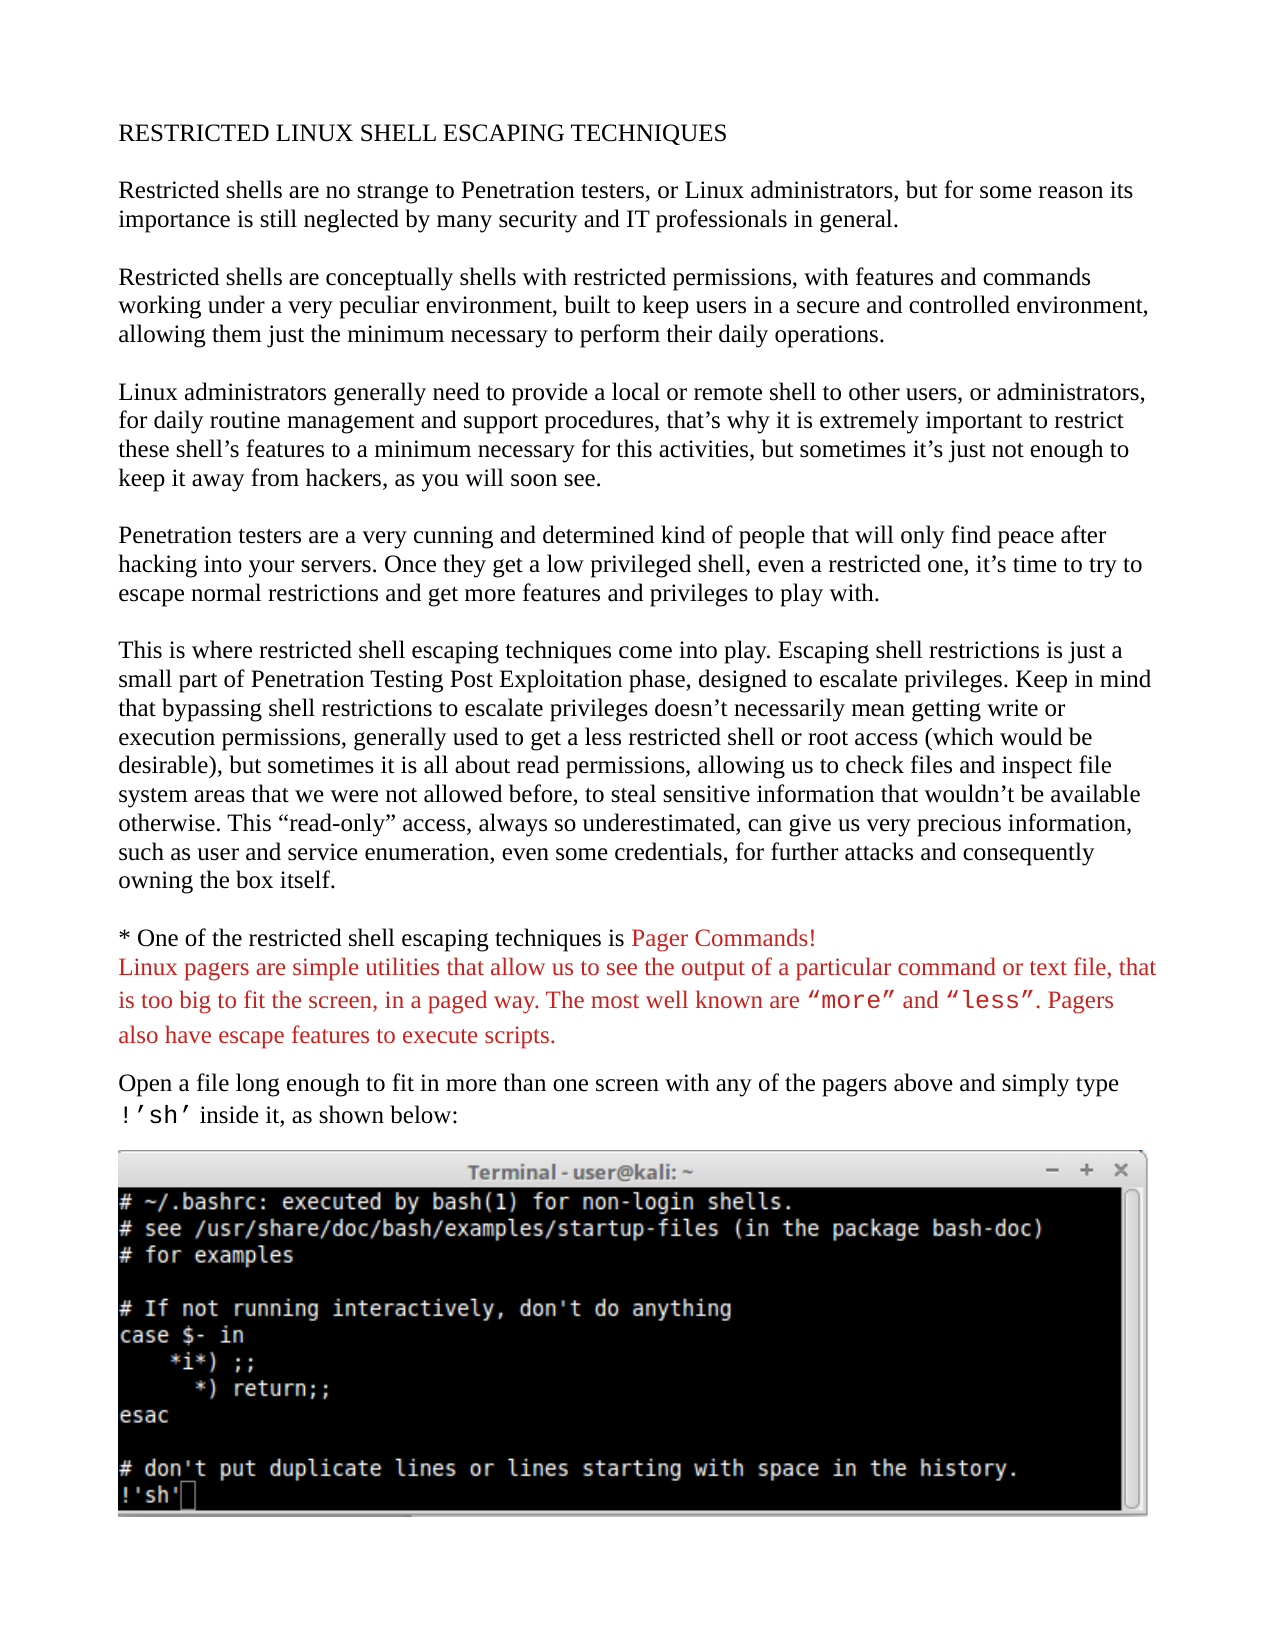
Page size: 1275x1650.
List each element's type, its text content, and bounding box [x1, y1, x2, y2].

text This is where restricted shell escaping techniques come into play. Escaping shell restrictions is just a small part of Penetration Testing Post Exploitation phase, designed to escalate privileges. Keep in mind that bypassing shell restrictions to escalate privileges doesn’t necessarily mean getting write or execution permissions, generally used to get a less restricted shell or root access (which would be desirable), but sometimes it is all about read permissions, allowing us to check files and inspect file system areas that we were not allowed before, to steal sensitive information that wouldn’t be available otherwise. This “read-only” access, always so underestimated, can give us very precious information, such as user and service enumeration, even some credentials, for further attacks and consequently owning the box itself. [118, 636, 1157, 894]
picture [118, 1150, 1148, 1517]
text Open a file long enough to fit in more than one screen with any of the pagers above and simply type !’sh’ inside it, as shown below: [118, 1068, 1157, 1131]
text Linux administrators generally need to provide a local or remote shell to other users, or administrators, for daily routine management and support procedures, that’s why it is extremely important to restrict these shell’s features to a minimum necessary for this activities, but sometimes it’s just not enough to keep it away from hackers, as you will soon see. [118, 377, 1157, 492]
text Restricted shells are conceptually shells with restricted permissions, with features and commands working under a very peculiar environment, built to keep users in a secure and controlled environment, allowing them just the minimum necessary to perform their daily operations. [118, 262, 1157, 348]
text * One of the restricted shell escaping techniques is Pager Commands! [118, 923, 1157, 952]
text RESTRICTED LINUX SHELL ESCAPING TECHNIQUES [118, 118, 1157, 147]
text Restricted shells are no strange to Penetration testers, or Linux administrators, but for some reason its importance is still neglected by many security and IT professionals in general. [118, 176, 1157, 233]
text Linux pagers are simple utilities that allow us to see the output of a particular command or text file, that is too big to fit the screen, in a paged way. The most well known are “more” and “less”. Pagers also have escape features to execute scripts. [118, 952, 1157, 1049]
text Penetration testers are a very cunning and determined kind of people that will only find peace after hacking into your servers. Once they get a low privileged shell, even a restricted one, it’s time to try to escape normal restrictions and get more features and privileges to play with. [118, 521, 1157, 607]
